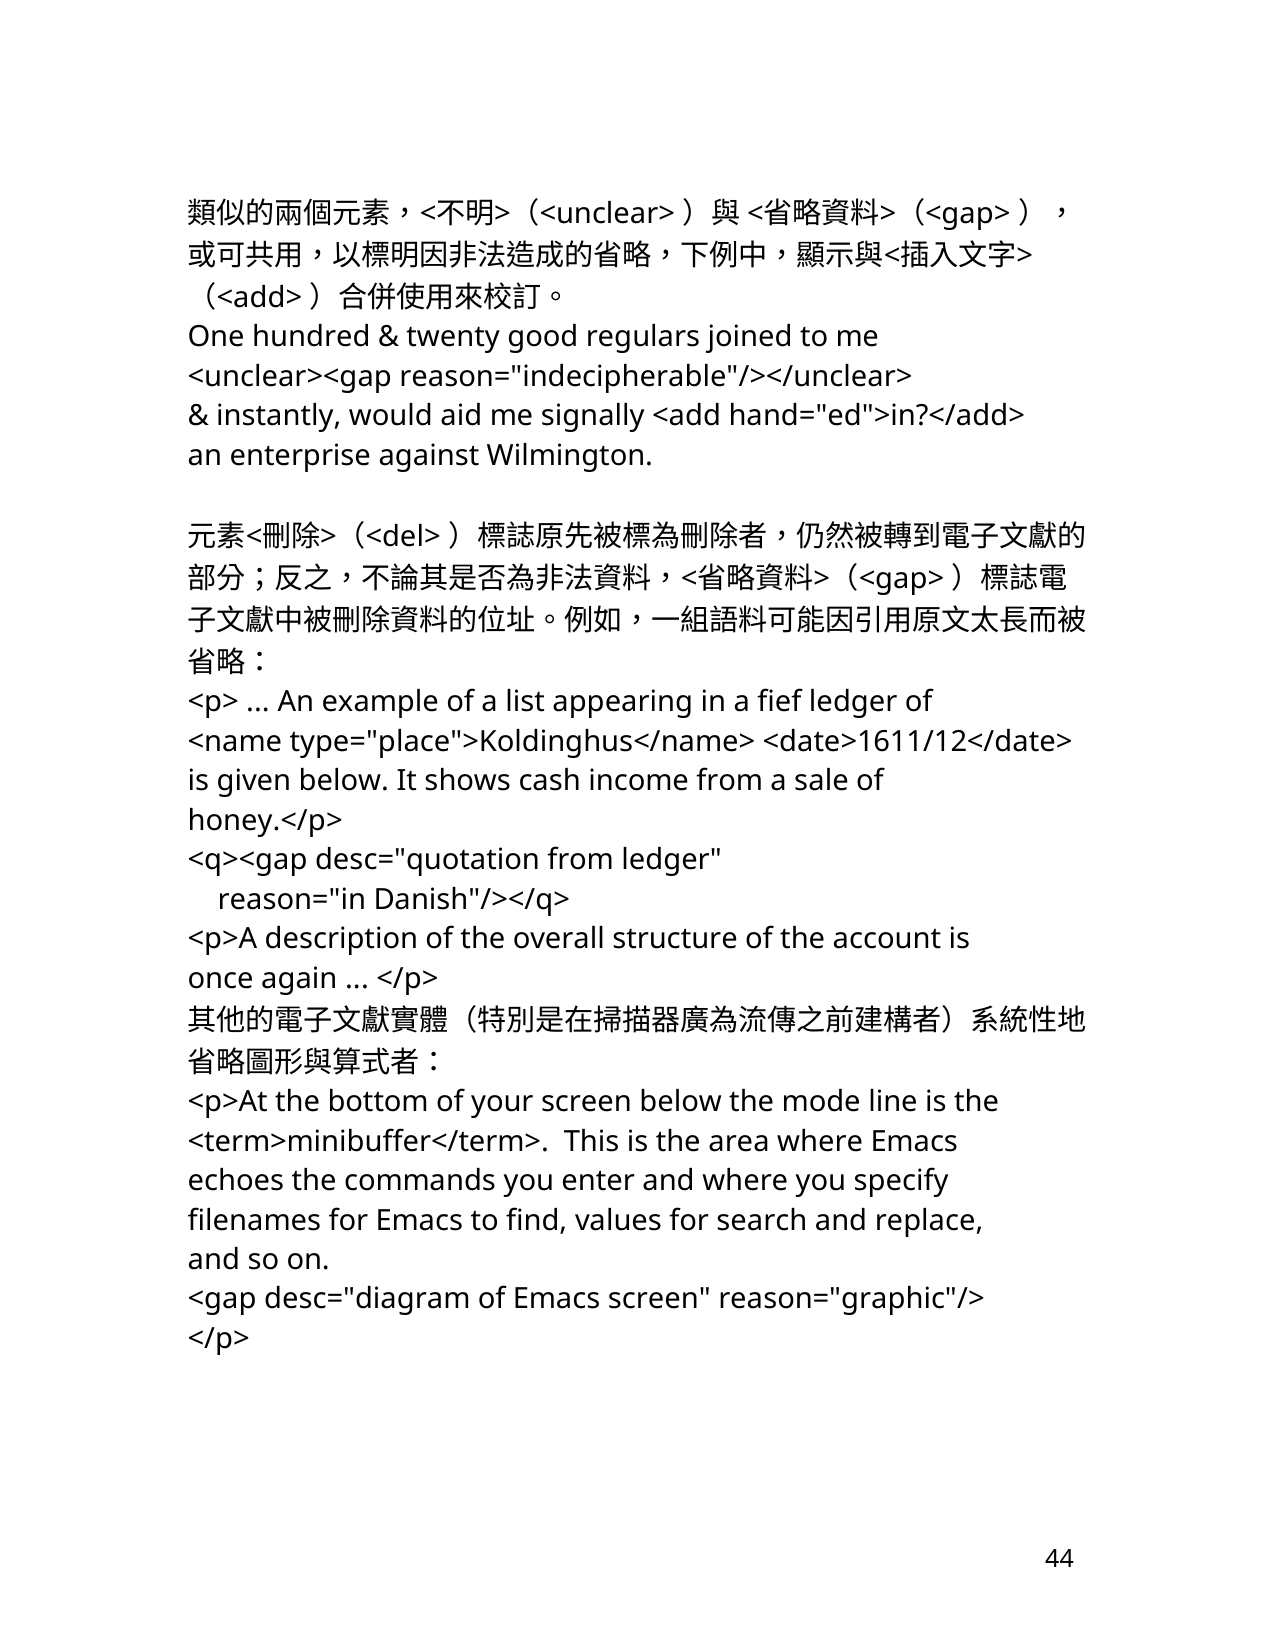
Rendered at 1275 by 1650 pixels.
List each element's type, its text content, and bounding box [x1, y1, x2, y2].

text echoes the commands you enter and where you specify [187, 1159, 1087, 1199]
text One hundred & twenty good regulars joined to me [187, 315, 1087, 355]
text 其他的電子文獻實體（特別是在掃描器廣為流傳之前建構者）系統性地省略圖形與算式者： [187, 997, 1087, 1081]
text once again ... </p> [187, 957, 1087, 997]
text 類似的兩個元素，<不明>（<unclear> ）與 <省略資料>（<gap> ），或可共用，以標明因非法造成的省略，下例中，顯示與<插入文字>（<add> ）合併使用來校訂。 [187, 189, 1087, 315]
text an enterprise against Wilmington. [187, 434, 1087, 473]
text <name type="place">Koldinghus</name> <date>1611/12</date> [187, 720, 1087, 760]
text <p> ... An example of a list appearing in a fief ledger of [187, 681, 1087, 720]
text <gap desc="diagram of Emacs screen" reason="graphic"/> [187, 1278, 1087, 1317]
text reason="in Danish"/></q> [187, 878, 1087, 918]
text <unclear><gap reason="indecipherable"/></unclear> [187, 355, 1087, 394]
text </p> [187, 1317, 1087, 1357]
text <p>At the bottom of your screen below the mode line is the [187, 1081, 1087, 1120]
text <term>minibuffer</term>. This is the area where Emacs [187, 1120, 1087, 1159]
text <p>A description of the overall structure of the account is [187, 918, 1087, 957]
text is given below. It shows cash income from a sale of [187, 760, 1087, 799]
text honey.</p> [187, 799, 1087, 839]
text 元素<刪除>（<del> ）標誌原先被標為刪除者，仍然被轉到電子文獻的部分；反之，不論其是否為非法資料，<省略資料>（<gap> ）標誌電子文獻中被刪除資料的位址。例如，一組語料可能因引用原文太長而被省略： [187, 513, 1087, 681]
text filenames for Emacs to find, values for search and replace, [187, 1199, 1087, 1238]
text and so on. [187, 1238, 1087, 1278]
text & instantly, would aid me signally <add hand="ed">in?</add> [187, 394, 1087, 434]
text <q><gap desc="quotation from ledger" [187, 839, 1087, 878]
